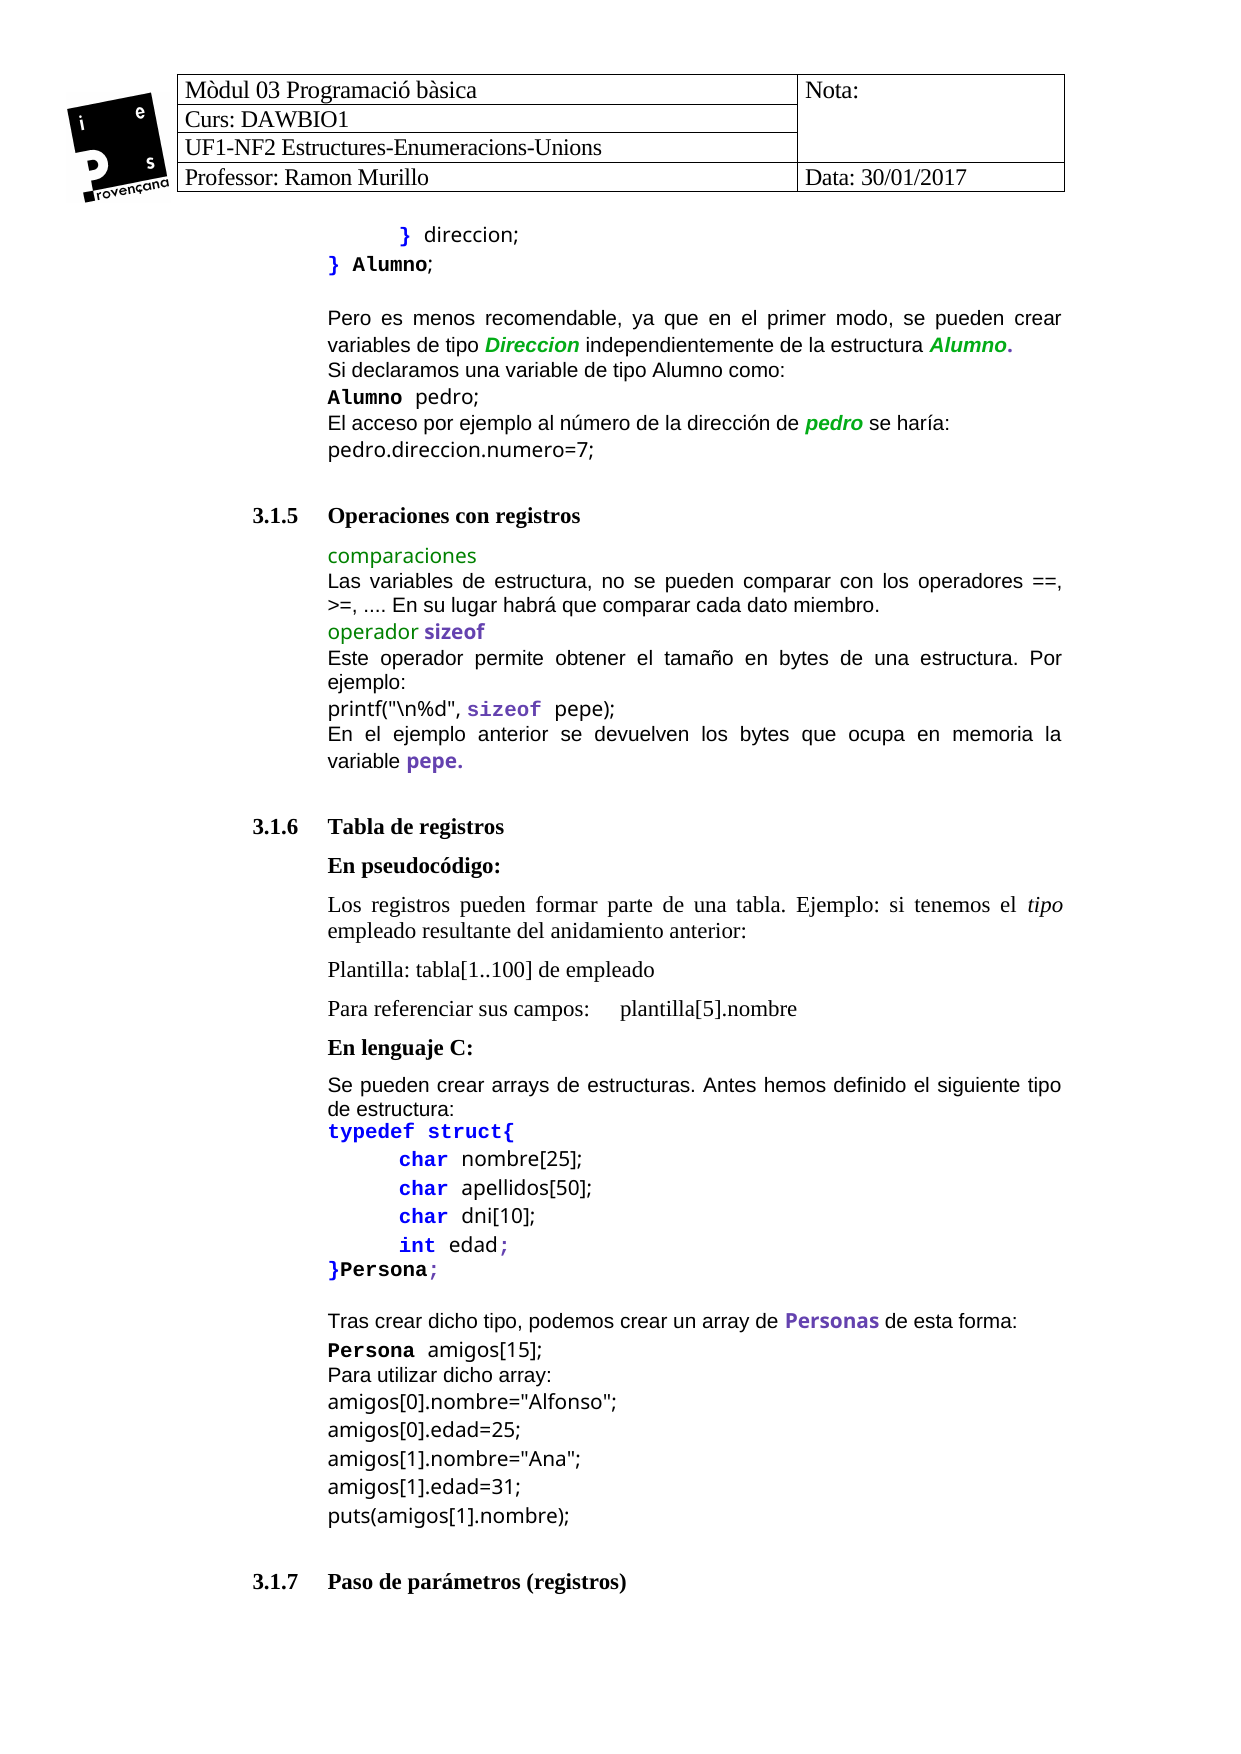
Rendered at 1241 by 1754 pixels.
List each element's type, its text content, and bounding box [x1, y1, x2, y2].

text En pseudocódigo: [327, 852, 1063, 879]
text Para utilizar dicho array: [327, 1363, 1063, 1387]
text Los registros pueden formar parte de una tabla. Ejemplo: si tenemos el tipo empleado resultante del anidamiento anterior: [327, 891, 1063, 944]
text operador sizeof [327, 617, 1063, 646]
text Las variables de estructura, no se pueden comparar con los operadores ==, >=, .... En su lugar habrá que comparar cada dato miembro. [327, 569, 1063, 617]
picture [66, 92, 171, 203]
text amigos[0].nombre="Alfonso"; [327, 1387, 1063, 1416]
text Persona amigos[15]; [327, 1335, 1063, 1363]
text Pero es menos recomendable, ya que en el primer modo, se pueden crear variables de tipo Direccion independientemente de la estructura Alumno. [327, 306, 1063, 358]
list Paso de parámetros (registros) [252, 1568, 1063, 1594]
text int edad; [327, 1230, 1063, 1259]
text printf("\n%d", sizeof pepe); [327, 694, 1063, 722]
text amigos[0].edad=25; [327, 1416, 1063, 1444]
text pedro.direccion.numero=7; [327, 435, 1063, 463]
text En el ejemplo anterior se devuelven los bytes que ocupa en memoria la variable pepe. [327, 722, 1063, 774]
text } Alumno; [327, 249, 1063, 277]
text char dni[10]; [327, 1202, 1063, 1230]
text Plantilla: tabla[1..100] de empleado [327, 956, 1063, 983]
text Alumno pedro; [327, 382, 1063, 411]
text comparaciones [327, 541, 1063, 569]
text amigos[1].edad=31; [327, 1472, 1063, 1501]
text puts(amigos[1].nombre); [327, 1501, 1063, 1529]
text Este operador permite obtener el tamaño en bytes de una estructura. Por ejemplo: [327, 646, 1063, 694]
text amigos[1].nombre="Ana"; [327, 1444, 1063, 1472]
text Se pueden crear arrays de estructuras. Antes hemos definido el siguiente tipo de estructura: [327, 1073, 1063, 1121]
text Si declaramos una variable de tipo Alumno como: [327, 358, 1063, 382]
text En lenguaje C: [327, 1034, 1063, 1060]
text El acceso por ejemplo al número de la dirección de pedro se haría: [327, 411, 1063, 435]
text char nombre[25]; [327, 1144, 1063, 1173]
text char apellidos[50]; [327, 1173, 1063, 1202]
list Tabla de registros [252, 813, 1063, 840]
list Operaciones con registros [252, 502, 1063, 528]
text } direccion; [327, 220, 1063, 249]
text typedef struct{ [327, 1121, 1063, 1144]
text }Persona; [327, 1259, 1063, 1282]
text Para referenciar sus campos: plantilla[5].nombre [327, 995, 1063, 1022]
text Tras crear dicho tipo, podemos crear un array de Personas de esta forma: [327, 1306, 1063, 1335]
